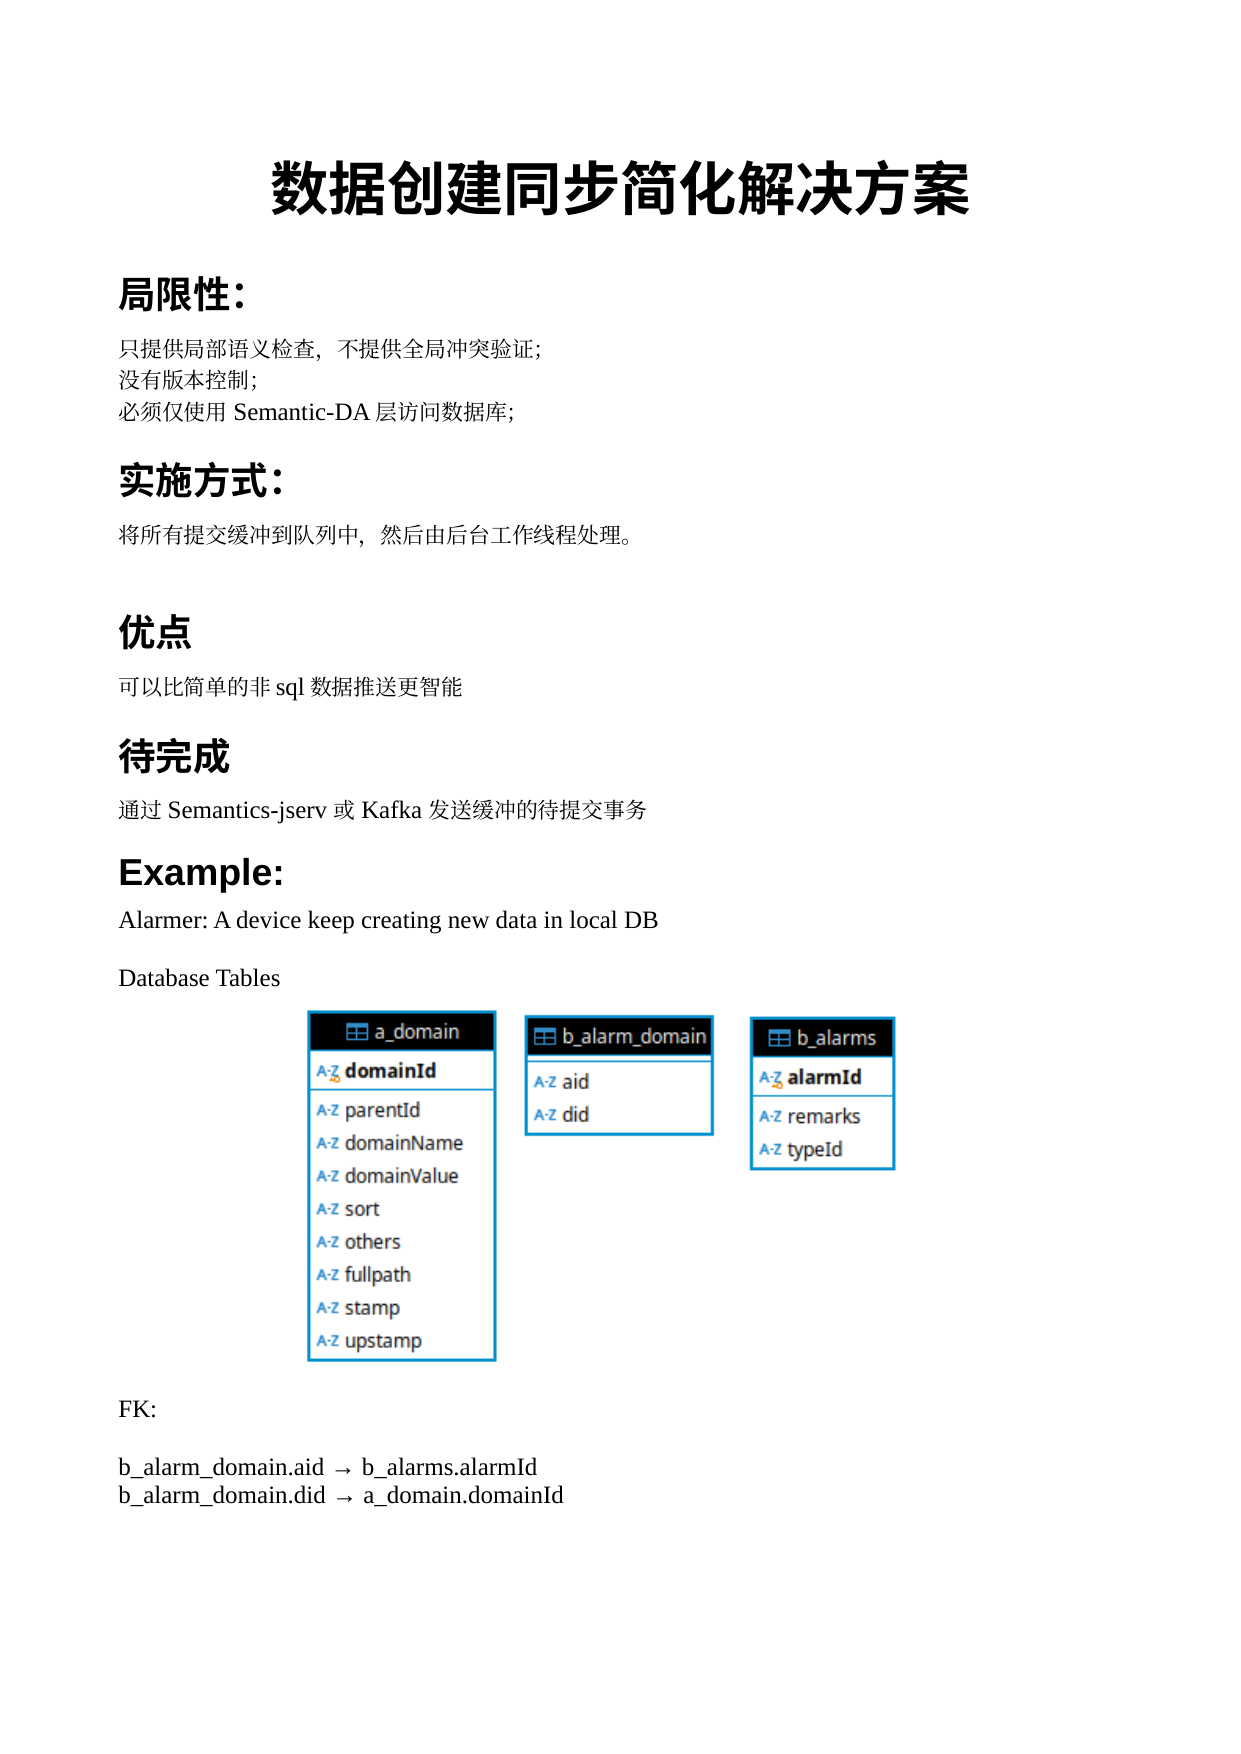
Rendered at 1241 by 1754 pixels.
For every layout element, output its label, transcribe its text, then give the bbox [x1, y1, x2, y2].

subtitle 实施方式： [118, 451, 1122, 506]
subtitle 优点 [118, 603, 1122, 657]
subtitle Example: [118, 850, 1122, 893]
text Database Tables [118, 963, 1122, 992]
text Alarmer: A device keep creating new data in local DB [118, 905, 1122, 934]
subtitle 待完成 [118, 726, 1122, 781]
text FK: [118, 1394, 1122, 1423]
text 可以比简单的非sql数据推送更智能 [118, 670, 1122, 701]
text 没有版本控制； [118, 363, 1122, 395]
subtitle 局限性： [118, 265, 1122, 319]
text b_alarm_domain.did → a_domain.domainId [118, 1480, 1122, 1509]
text 通过 Semantics-jserv 或 Kafka 发送缓冲的待提交事务 [118, 793, 1122, 825]
picture [270, 995, 952, 1373]
text 将所有提交缓冲到队列中，然后由后台工作线程处理。 [118, 518, 1122, 549]
text b_alarm_domain.aid → b_alarms.alarmId [118, 1452, 1122, 1480]
text 只提供局部语义检查，不提供全局冲突验证； [118, 332, 1122, 363]
text 必须仅使用 Semantic-DA 层访问数据库； [118, 395, 1122, 426]
title 数据创建同步简化解决方案 [118, 143, 1122, 228]
